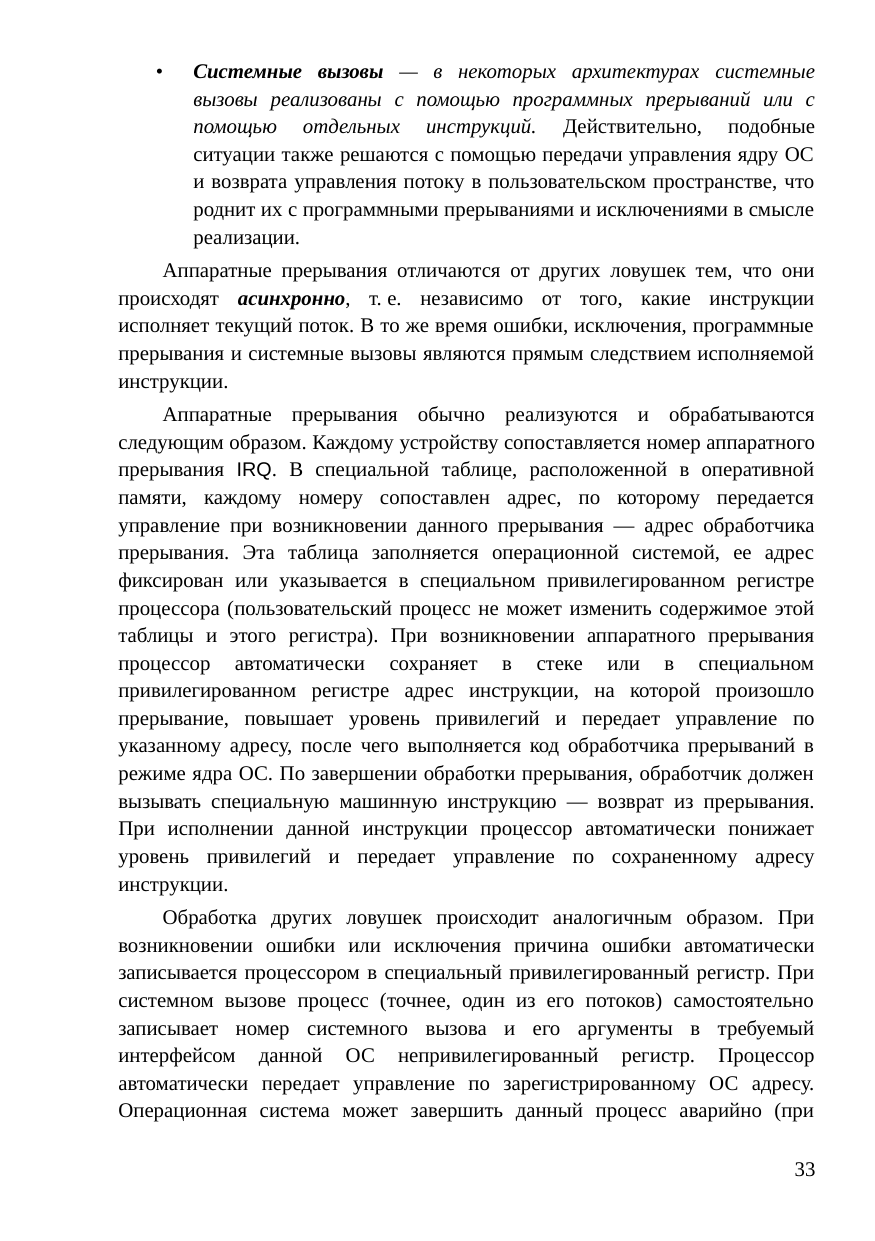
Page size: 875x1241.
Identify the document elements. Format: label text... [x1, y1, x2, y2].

text Аппаратные прерывания обычно реализуются и обрабатываются следующим образом. Каждому устройству сопоставляется номер аппаратного прерывания IRQ. В специальной таблице, расположенной в оперативной памяти, каждому номеру сопоставлен адрес, по которому передается управление при возникновении данного прерывания — адрес обработчика прерывания. Эта таблица заполняется операционной системой, ее адрес фиксирован или указывается в специальном привилегированном регистре процессора (пользовательский процесс не может изменить содержимое этой таблицы и этого регистра). При возникновении аппаратного прерывания процессор автоматически сохраняет в стеке или в специальном привилегированном регистре адрес инструкции, на которой произошло прерывание, повышает уровень привилегий и передает управление по указанному адресу, после чего выполняется код обработчика прерываний в режиме ядра ОС. По завершении обработки прерывания, обработчик должен вызывать специальную машинную инструкцию — возврат из прерывания. При исполнении данной инструкции процессор автоматически понижает уровень привилегий и передает управление по сохраненному адресу инструкции. [118, 402, 815, 896]
text Аппаратные прерывания отличаются от других ловушек тем, что они происходят асинхронно, т. е. независимо от того, какие инструкции исполняет текущий поток. В то же время ошибки, исключения, программные прерывания и системные вызовы являются прямым следствием исполняемой инструкции. [118, 258, 815, 393]
list Системные вызовы — в некоторых архитектурах системные вызовы реализованы с помощью программных прерываний или с помощью отдельных инструкций. Действительно, подобные ситуации также решаются с помощью передачи управления ядру ОС и возврата управления потоку в пользовательском пространстве, что роднит их с программными прерываниями и исключениями в смысле реализации. [156, 59, 815, 249]
text Обработка других ловушек происходит аналогичным образом. При возникновении ошибки или исключения причина ошибки автоматически записывается процессором в специальный привилегированный регистр. При системном вызове процесс (точнее, один из его потоков) самостоятельно записывает номер системного вызова и его аргументы в требуемый интерфейсом данной ОС непривилегированный регистр. Процессор автоматически передает управление по зарегистрированному ОС адресу. Операционная система может завершить данный процесс аварийно (при [118, 905, 815, 1122]
